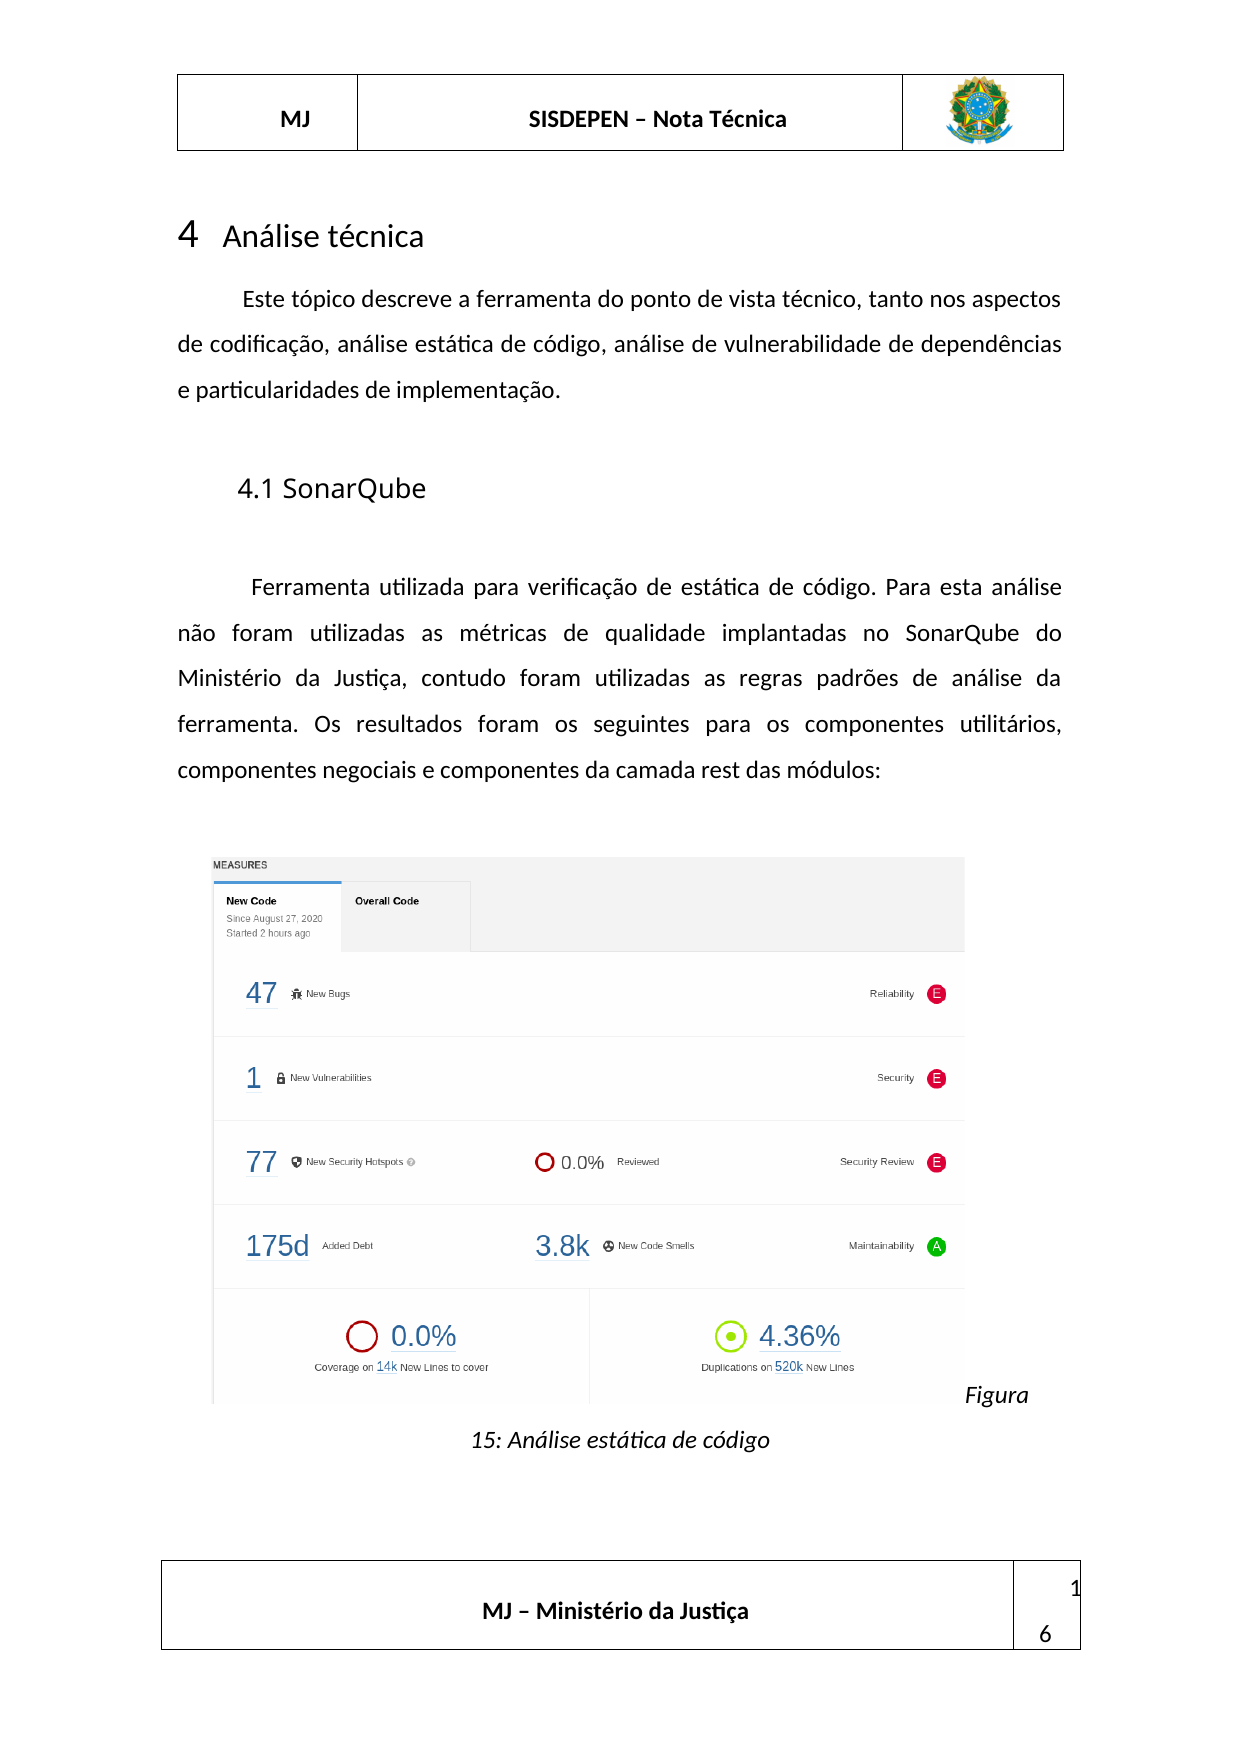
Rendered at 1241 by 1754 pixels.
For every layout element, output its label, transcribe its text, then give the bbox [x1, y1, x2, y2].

text Figura 15: Análise estática de código [211, 858, 1030, 1455]
subtitle 4.1 SonarQube [427, 470, 1063, 507]
picture [944, 75, 1020, 149]
picture [211, 857, 965, 1404]
text Ferramenta utilizada para verificação de estática de código. Para esta análise não foram utilizadas as métricas de qualidade implantadas no SonarQube do Ministério da Justiça, contudo foram utilizadas as regras padrões de análise da ferramenta. Os resultados foram os seguintes para os componentes utilitários, componentes negociais e componentes da camada rest das módulos: [177, 571, 1063, 784]
subtitle Análise técnica [177, 207, 1063, 257]
text Este tópico descreve a ferramenta do ponto de vista técnico, tanto nos aspectos de codificação, análise estática de código, análise de vulnerabilidade de dependências e particularidades de implementação. [177, 283, 1063, 405]
subtitle 4.1 SonarQube [177, 470, 237, 507]
